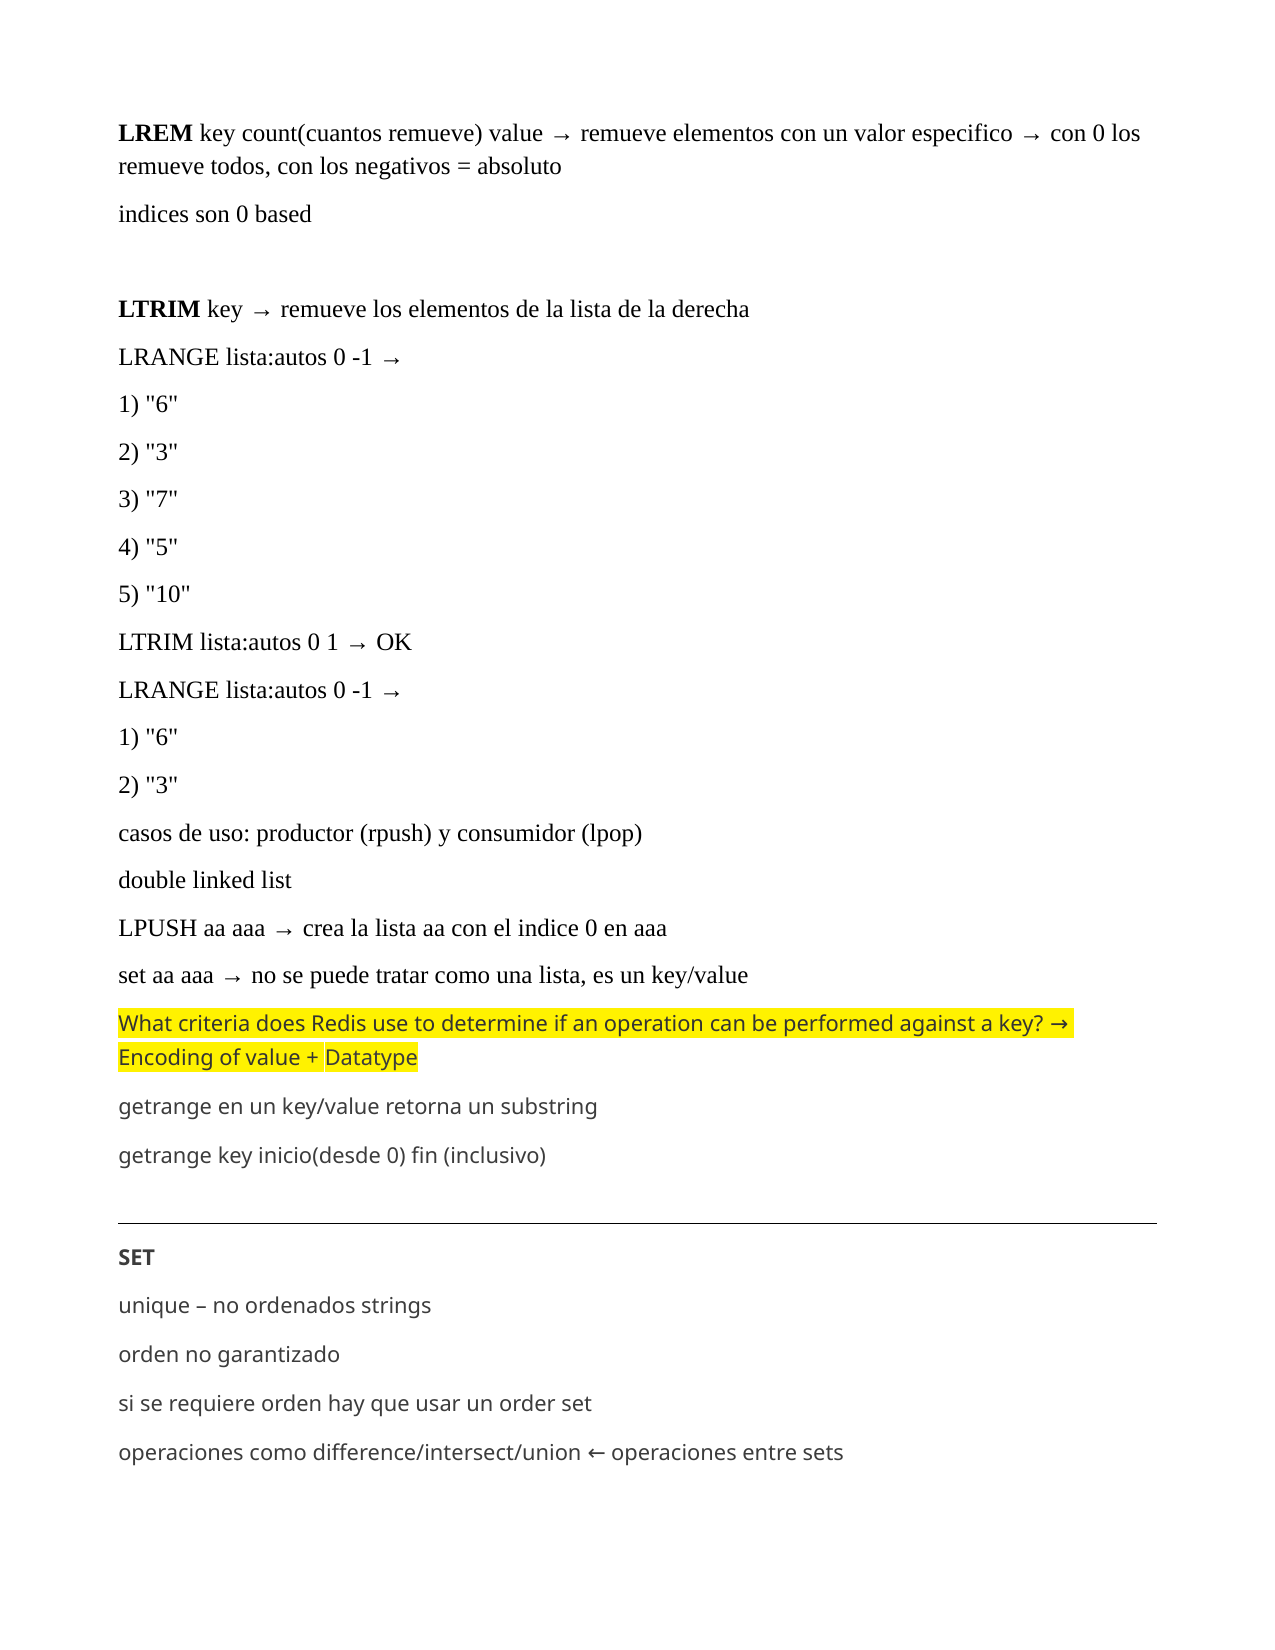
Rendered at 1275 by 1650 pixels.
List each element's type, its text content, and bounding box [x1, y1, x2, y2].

text LREM key count(cuantos remueve) value → remueve elementos con un valor especifico → con 0 los remueve todos, con los negativos = absoluto [118, 118, 1157, 180]
text 1) "6" [118, 389, 1157, 418]
text unique – no ordenados strings [118, 1290, 1157, 1320]
text What criteria does Redis use to determine if an operation can be performed against a key? → Encoding of value + Datatype [118, 1008, 1157, 1072]
text set aa aaa → no se puede tratar como una lista, es un key/value [118, 960, 1157, 989]
text LTRIM lista:autos 0 1 → OK [118, 627, 1157, 656]
text operaciones como difference/intersect/union ← operaciones entre sets [118, 1437, 1157, 1466]
text LRANGE lista:autos 0 -1 → [118, 342, 1157, 370]
text LPUSH aa aaa → crea la lista aa con el indice 0 en aaa [118, 913, 1157, 942]
text LRANGE lista:autos 0 -1 → [118, 675, 1157, 703]
text getrange key inicio(desde 0) fin (inclusivo) [118, 1140, 1157, 1169]
text getrange en un key/value retorna un substring [118, 1091, 1157, 1121]
text indices son 0 based [118, 199, 1157, 227]
text LTRIM key → remueve los elementos de la lista de la derecha [118, 294, 1157, 323]
text 5) "10" [118, 579, 1157, 608]
text 4) "5" [118, 532, 1157, 561]
text casos de uso: productor (rpush) y consumidor (lpop) [118, 818, 1157, 846]
text 2) "3" [118, 770, 1157, 799]
text 3) "7" [118, 484, 1157, 513]
text double linked list [118, 865, 1157, 894]
text 2) "3" [118, 437, 1157, 466]
text orden no garantizado [118, 1339, 1157, 1369]
text SET [118, 1242, 1157, 1271]
text 1) "6" [118, 722, 1157, 751]
text si se requiere orden hay que usar un order set [118, 1388, 1157, 1418]
